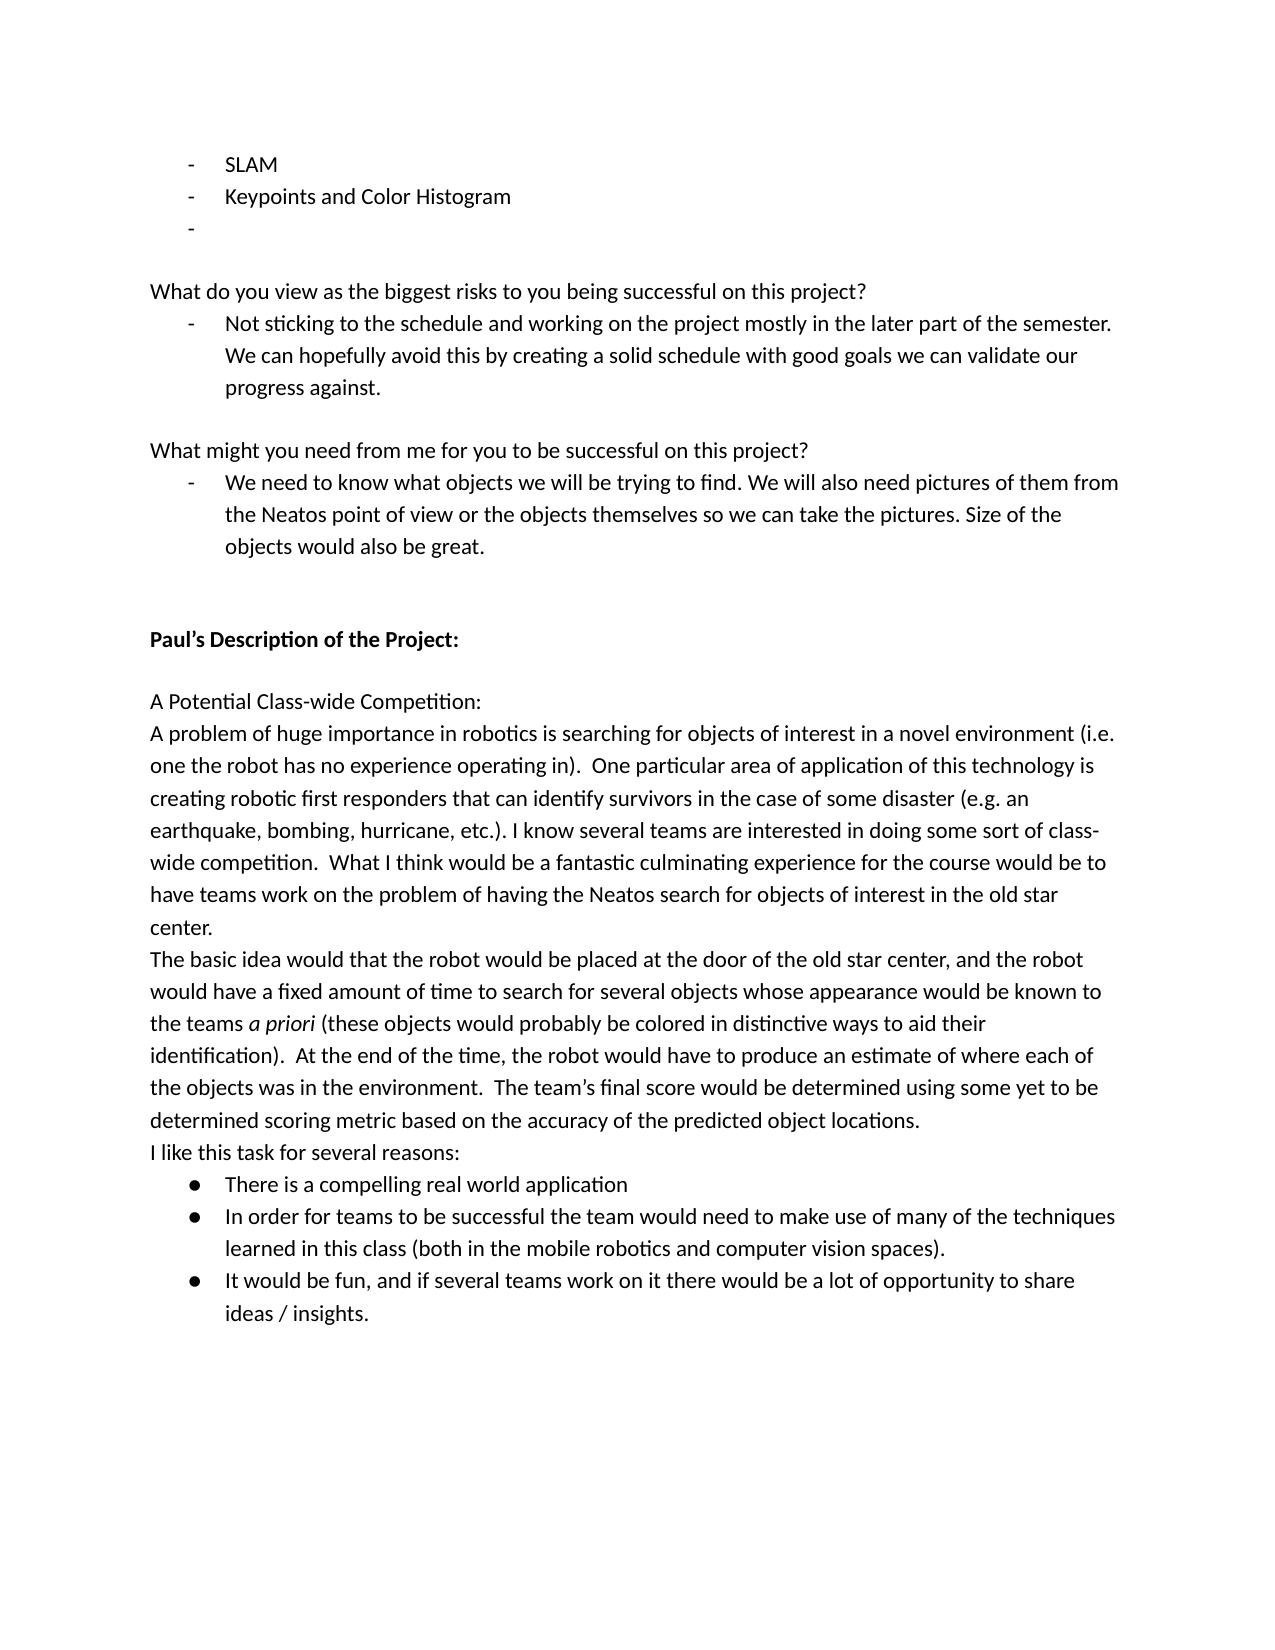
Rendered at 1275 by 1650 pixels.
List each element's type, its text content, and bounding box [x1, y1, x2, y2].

text The basic idea would that the robot would be placed at the door of the old star center, and the robot would have a fixed amount of time to search for several objects whose appearance would be known to the teams a priori (these objects would probably be colored in distinctive ways to aid their identification). At the end of the time, the robot would have to produce an estimate of where each of the objects was in the environment. The team’s final score would be determined using some yet to be determined scoring metric based on the accuracy of the predicted object locations. [150, 945, 1125, 1134]
text I like this task for several reasons: [150, 1138, 1125, 1166]
text A Potential Class-wide Competition: [150, 687, 1125, 715]
text What do you view as the biggest risks to you being successful on this project? [150, 277, 1125, 305]
list Not sticking to the schedule and working on the project mostly in the later part of the semester. We can hopefully avoid this by creating a solid schedule with good goals we can validate our progress against. [188, 309, 1125, 401]
text A problem of huge importance in robotics is searching for objects of interest in a novel environment (i.e. one the robot has no experience operating in). One particular area of application of this technology is creating robotic first responders that can identify survivors in the case of some disaster (e.g. an earthquake, bombing, hurricane, etc.). I know several teams are interested in doing some sort of class-wide competition. What I think would be a fantastic culminating experience for the course would be to have teams work on the problem of having the Neatos search for objects of interest in the old star center. [150, 719, 1125, 941]
list In order for teams to be successful the team would need to make use of many of the techniques learned in this class (both in the mobile robotics and computer vision spaces). [188, 1202, 1125, 1262]
list There is a compelling real world application [188, 1170, 1125, 1198]
list Keypoints and Color Histogram [188, 182, 1125, 210]
list We need to know what objects we will be trying to find. We will also need pictures of them from the Neatos point of view or the objects themselves so we can take the pictures. Size of the objects would also be great. [188, 468, 1125, 560]
list It would be fun, and if several teams work on it there would be a lot of opportunity to share ideas / insights. [188, 1267, 1125, 1327]
text What might you need from me for you to be successful on this project? [150, 436, 1125, 464]
list SLAM [188, 150, 1125, 178]
text Paul’s Description of the Project: [150, 625, 1125, 653]
